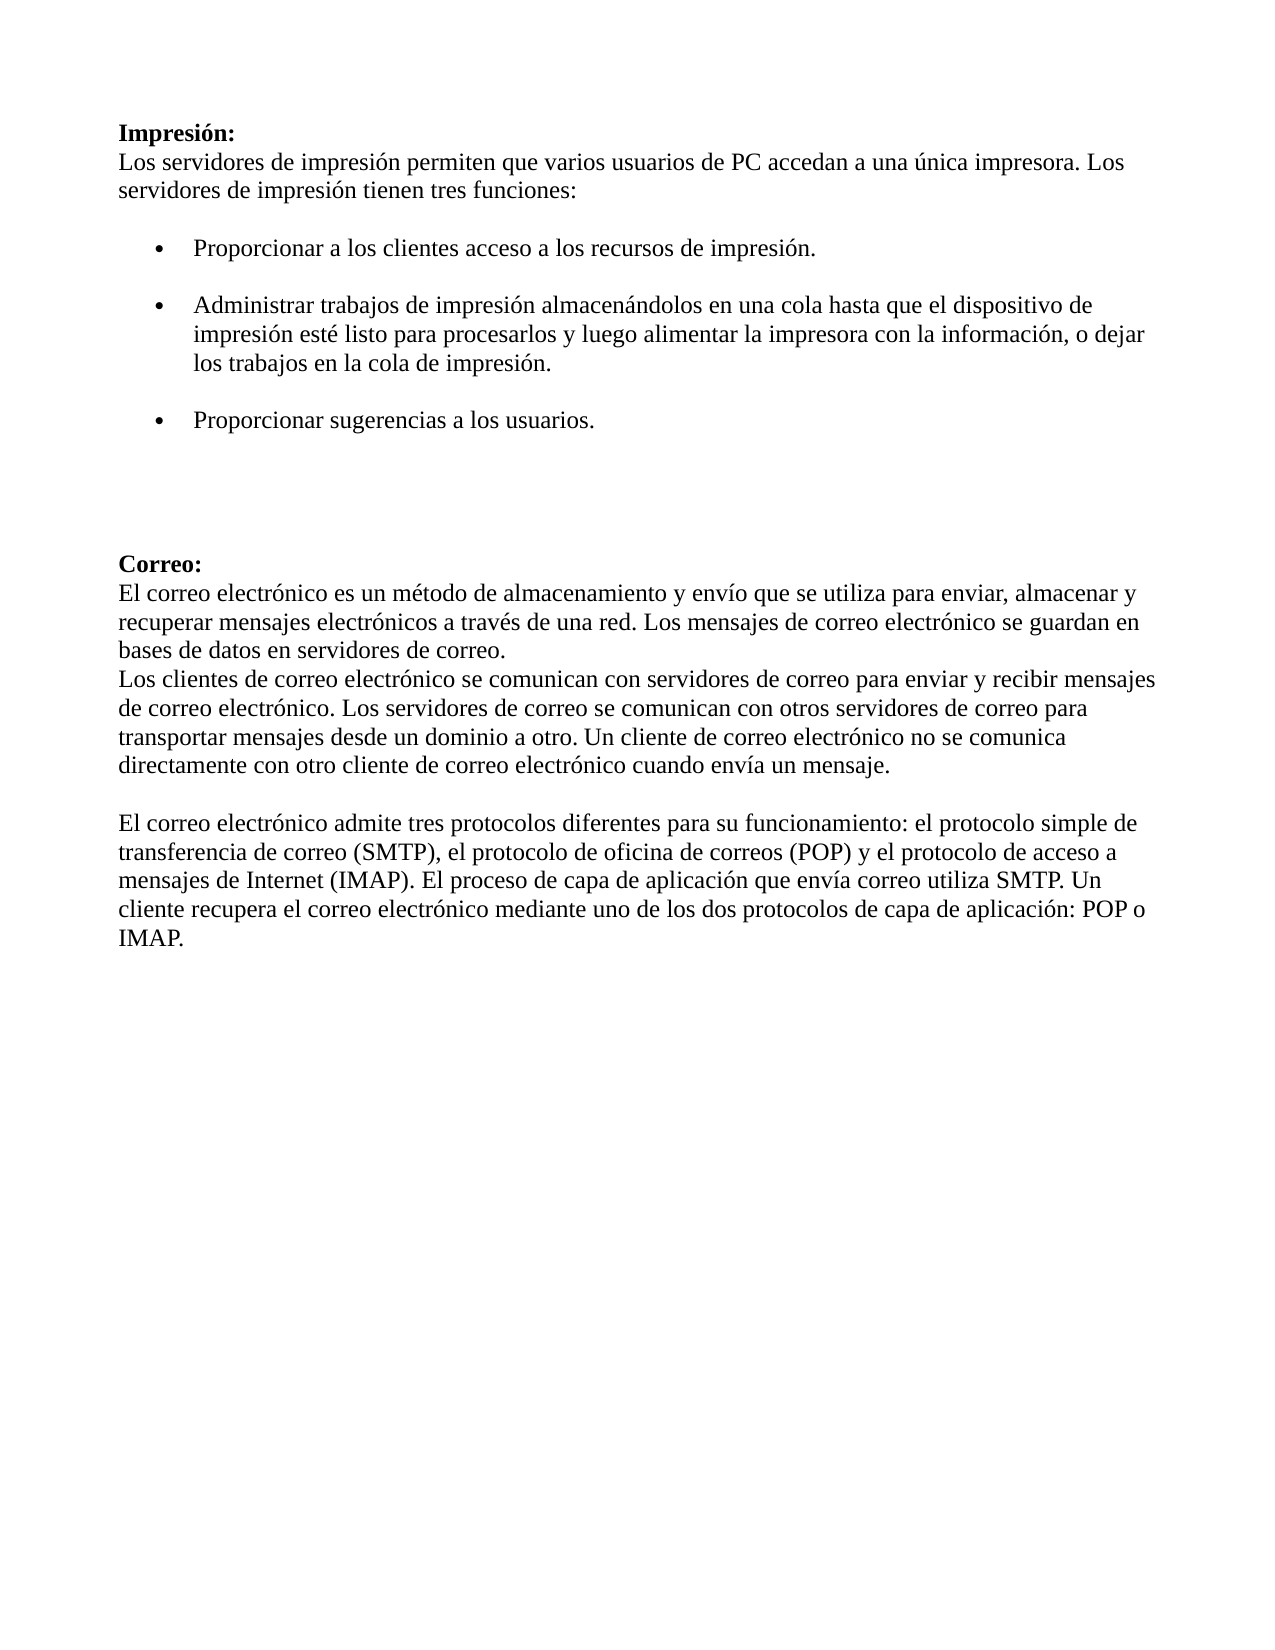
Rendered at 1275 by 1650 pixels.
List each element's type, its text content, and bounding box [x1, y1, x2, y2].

list Proporcionar sugerencias a los usuarios. [156, 406, 1157, 434]
text El correo electrónico admite tres protocolos diferentes para su funcionamiento: el protocolo simple de transferencia de correo (SMTP), el protocolo de oficina de correos (POP) y el protocolo de acceso a mensajes de Internet (IMAP). El proceso de capa de aplicación que envía correo utiliza SMTP. Un cliente recupera el correo electrónico mediante uno de los dos protocolos de capa de aplicación: POP o IMAP. [118, 808, 1157, 952]
list Administrar trabajos de impresión almacenándolos en una cola hasta que el dispositivo de impresión esté listo para procesarlos y luego alimentar la impresora con la información, o dejar los trabajos en la cola de impresión. [156, 291, 1157, 377]
text Correo: [118, 549, 1157, 578]
text Impresión: [118, 118, 1157, 147]
text Los servidores de impresión permiten que varios usuarios de PC accedan a una única impresora. Los servidores de impresión tienen tres funciones: [118, 147, 1157, 204]
list Proporcionar a los clientes acceso a los recursos de impresión. [156, 233, 1157, 262]
text El correo electrónico es un método de almacenamiento y envío que se utiliza para enviar, almacenar y recuperar mensajes electrónicos a través de una red. Los mensajes de correo electrónico se guardan en bases de datos en servidores de correo. [118, 578, 1157, 664]
text Los clientes de correo electrónico se comunican con servidores de correo para enviar y recibir mensajes de correo electrónico. Los servidores de correo se comunican con otros servidores de correo para transportar mensajes desde un dominio a otro. Un cliente de correo electrónico no se comunica directamente con otro cliente de correo electrónico cuando envía un mensaje. [118, 664, 1157, 779]
